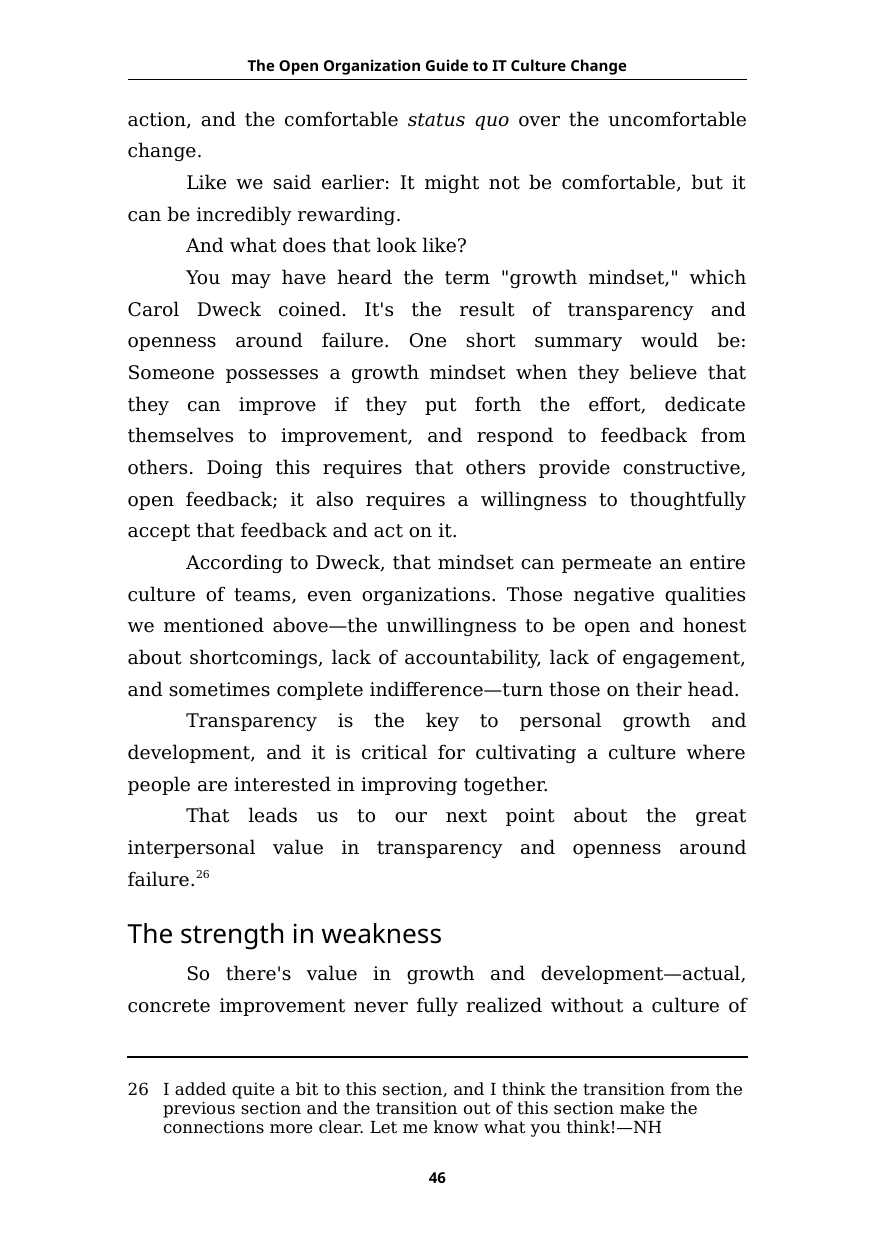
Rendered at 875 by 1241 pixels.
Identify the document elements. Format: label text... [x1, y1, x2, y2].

text Transparency is the key to personal growth and development, and it is critical for cultivating a culture where people are interested in improving together. [127, 710, 747, 796]
text So there's value in growth and development—actual, concrete improvement never fully realized without a culture of [127, 963, 747, 1017]
text Like we said earlier: It might not be comfortable, but it can be incredibly rewarding. [127, 172, 747, 226]
subtitle The strength in weakness [127, 915, 747, 951]
text According to Dweck, that mindset can permeate an entire culture of teams, even organizations. Those negative qualities we mentioned above—the unwillingness to be open and honest about shortcomings, lack of accountability, lack of engagement, and sometimes complete indifference—turn those on their head. [127, 552, 747, 701]
text You may have heard the term "growth mindset," which Carol Dweck coined. It's the result of transparency and openness around failure. One short summary would be: Someone possesses a growth mindset when they believe that they can improve if they put forth the effort, dedicate themselves to improvement, and respond to feedback from others. Doing this requires that others provide constructive, open feedback; it also requires a willingness to thoughtfully accept that feedback and act on it. [127, 267, 747, 542]
text And what does that look like? [127, 235, 747, 257]
text action, and the comfortable status quo over the uncomfortable change. [127, 109, 747, 162]
text That leads us to our next point about the great interpersonal value in transparency and openness around failure. [127, 805, 747, 891]
text I added quite a bit to this section, and I think the transition from the previous section and the transition out of this section make the connections more clear. Let me know what you think!—NH [127, 1079, 747, 1138]
